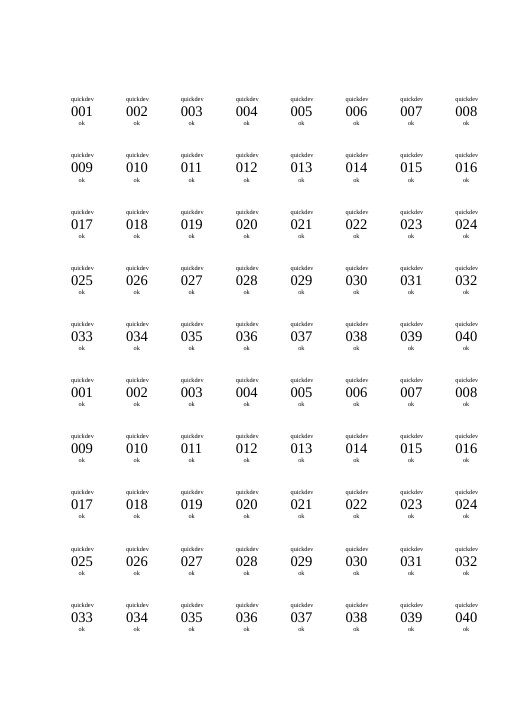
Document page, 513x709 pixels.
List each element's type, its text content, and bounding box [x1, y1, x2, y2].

text ok [455, 232, 496, 239]
text ok [455, 344, 496, 352]
text ok [71, 344, 112, 352]
text quickdev [290, 377, 332, 384]
text ok [236, 457, 277, 464]
text 017 [71, 215, 112, 232]
text ok [181, 457, 222, 464]
text 028 [236, 272, 277, 288]
text 020 [236, 215, 277, 232]
text 017 [71, 496, 112, 513]
text ok [126, 120, 167, 127]
text ok [126, 569, 167, 576]
text 016 [455, 440, 496, 457]
text quickdev [290, 264, 332, 272]
text 001 [71, 384, 112, 401]
text 012 [236, 159, 277, 176]
text quickdev [71, 489, 112, 496]
text ok [236, 288, 277, 296]
text ok [455, 120, 496, 127]
text ok [400, 625, 442, 632]
text 013 [290, 440, 332, 457]
text quickdev [236, 320, 277, 328]
text ok [181, 513, 222, 520]
text ok [126, 457, 167, 464]
text quickdev [181, 489, 222, 496]
text 005 [290, 103, 332, 120]
text quickdev [181, 545, 222, 552]
text quickdev [290, 208, 332, 215]
text quickdev [345, 545, 387, 552]
text ok [181, 288, 222, 296]
text quickdev [345, 601, 387, 608]
text ok [126, 625, 167, 632]
text ok [400, 513, 442, 520]
text 026 [126, 272, 167, 288]
text quickdev [71, 320, 112, 328]
text 008 [455, 384, 496, 401]
text quickdev [181, 320, 222, 328]
text ok [345, 176, 387, 183]
text quickdev [181, 601, 222, 608]
text quickdev [290, 489, 332, 496]
text quickdev [290, 433, 332, 440]
text quickdev [236, 208, 277, 215]
text quickdev [236, 96, 277, 103]
text 013 [290, 159, 332, 176]
text ok [236, 232, 277, 239]
text 004 [236, 384, 277, 401]
text quickdev [181, 264, 222, 272]
text ok [455, 513, 496, 520]
text quickdev [181, 433, 222, 440]
text ok [236, 120, 277, 127]
text ok [290, 569, 332, 576]
text quickdev [181, 208, 222, 215]
text quickdev [126, 152, 167, 159]
text 018 [126, 496, 167, 513]
text quickdev [181, 377, 222, 384]
text ok [400, 457, 442, 464]
text quickdev [126, 377, 167, 384]
text quickdev [290, 96, 332, 103]
text ok [71, 513, 112, 520]
text 037 [290, 328, 332, 344]
text ok [290, 288, 332, 296]
text ok [71, 176, 112, 183]
text 031 [400, 272, 442, 288]
text 003 [181, 384, 222, 401]
text quickdev [71, 208, 112, 215]
text 005 [290, 384, 332, 401]
text quickdev [345, 264, 387, 272]
text quickdev [290, 545, 332, 552]
text 009 [71, 440, 112, 457]
text 033 [71, 608, 112, 625]
text 038 [345, 328, 387, 344]
text 001 [71, 103, 112, 120]
text 002 [126, 384, 167, 401]
text 023 [400, 496, 442, 513]
text ok [400, 120, 442, 127]
text ok [290, 176, 332, 183]
text 021 [290, 215, 332, 232]
text ok [290, 625, 332, 632]
text 030 [345, 552, 387, 569]
text quickdev [345, 320, 387, 328]
text 008 [455, 103, 496, 120]
text ok [455, 569, 496, 576]
text quickdev [455, 264, 496, 272]
text quickdev [71, 433, 112, 440]
text 006 [345, 384, 387, 401]
text ok [400, 569, 442, 576]
text quickdev [236, 264, 277, 272]
text ok [126, 232, 167, 239]
text 004 [236, 103, 277, 120]
text quickdev [455, 208, 496, 215]
text 007 [400, 384, 442, 401]
text ok [181, 401, 222, 408]
text 036 [236, 608, 277, 625]
text 035 [181, 328, 222, 344]
text quickdev [126, 545, 167, 552]
text quickdev [236, 433, 277, 440]
text ok [345, 625, 387, 632]
text ok [236, 401, 277, 408]
text ok [290, 401, 332, 408]
text ok [455, 625, 496, 632]
text quickdev [236, 601, 277, 608]
text ok [455, 176, 496, 183]
text quickdev [455, 545, 496, 552]
text quickdev [290, 152, 332, 159]
text 034 [126, 608, 167, 625]
text quickdev [400, 489, 442, 496]
text 010 [126, 440, 167, 457]
text 019 [181, 496, 222, 513]
text ok [290, 457, 332, 464]
text quickdev [71, 152, 112, 159]
text ok [290, 344, 332, 352]
text 030 [345, 272, 387, 288]
text ok [71, 569, 112, 576]
text ok [126, 401, 167, 408]
text quickdev [455, 152, 496, 159]
text ok [181, 232, 222, 239]
text ok [71, 625, 112, 632]
text ok [455, 457, 496, 464]
text ok [71, 232, 112, 239]
text quickdev [400, 545, 442, 552]
text quickdev [345, 96, 387, 103]
text ok [181, 625, 222, 632]
text ok [345, 288, 387, 296]
text ok [126, 344, 167, 352]
text ok [71, 401, 112, 408]
text 039 [400, 328, 442, 344]
text 031 [400, 552, 442, 569]
text quickdev [126, 264, 167, 272]
text quickdev [236, 377, 277, 384]
text 035 [181, 608, 222, 625]
text quickdev [345, 152, 387, 159]
text 020 [236, 496, 277, 513]
text 039 [400, 608, 442, 625]
text 032 [455, 552, 496, 569]
text ok [455, 288, 496, 296]
text quickdev [290, 320, 332, 328]
text 023 [400, 215, 442, 232]
text ok [345, 569, 387, 576]
text quickdev [236, 152, 277, 159]
text ok [236, 569, 277, 576]
text 033 [71, 328, 112, 344]
text quickdev [126, 320, 167, 328]
text ok [400, 344, 442, 352]
text 026 [126, 552, 167, 569]
text 016 [455, 159, 496, 176]
text 010 [126, 159, 167, 176]
text quickdev [236, 489, 277, 496]
text ok [126, 288, 167, 296]
text quickdev [400, 601, 442, 608]
text quickdev [400, 264, 442, 272]
text quickdev [290, 601, 332, 608]
text quickdev [345, 377, 387, 384]
text 022 [345, 215, 387, 232]
text ok [345, 401, 387, 408]
text 014 [345, 440, 387, 457]
text 032 [455, 272, 496, 288]
text quickdev [181, 152, 222, 159]
text ok [181, 569, 222, 576]
text quickdev [400, 152, 442, 159]
text ok [345, 457, 387, 464]
text quickdev [345, 208, 387, 215]
text ok [71, 120, 112, 127]
text 028 [236, 552, 277, 569]
text 025 [71, 552, 112, 569]
text 015 [400, 159, 442, 176]
text 009 [71, 159, 112, 176]
text 027 [181, 272, 222, 288]
text ok [345, 513, 387, 520]
text ok [236, 513, 277, 520]
text ok [181, 176, 222, 183]
text 029 [290, 272, 332, 288]
text ok [181, 120, 222, 127]
text quickdev [455, 489, 496, 496]
text quickdev [400, 377, 442, 384]
text ok [71, 288, 112, 296]
text 007 [400, 103, 442, 120]
text 038 [345, 608, 387, 625]
text quickdev [126, 96, 167, 103]
text quickdev [126, 208, 167, 215]
text quickdev [455, 320, 496, 328]
text 029 [290, 552, 332, 569]
text quickdev [71, 96, 112, 103]
text ok [71, 457, 112, 464]
text 006 [345, 103, 387, 120]
text quickdev [126, 489, 167, 496]
text 022 [345, 496, 387, 513]
text quickdev [71, 377, 112, 384]
text ok [345, 120, 387, 127]
text quickdev [400, 433, 442, 440]
text quickdev [126, 601, 167, 608]
text 040 [455, 328, 496, 344]
text quickdev [455, 377, 496, 384]
text ok [290, 513, 332, 520]
text ok [236, 344, 277, 352]
text quickdev [345, 433, 387, 440]
text 034 [126, 328, 167, 344]
text ok [181, 344, 222, 352]
text 015 [400, 440, 442, 457]
text quickdev [400, 96, 442, 103]
text 014 [345, 159, 387, 176]
text 011 [181, 159, 222, 176]
text quickdev [455, 601, 496, 608]
text quickdev [400, 320, 442, 328]
text ok [126, 513, 167, 520]
text ok [236, 176, 277, 183]
text 040 [455, 608, 496, 625]
text 012 [236, 440, 277, 457]
text quickdev [345, 489, 387, 496]
text quickdev [400, 208, 442, 215]
text quickdev [126, 433, 167, 440]
text quickdev [71, 545, 112, 552]
text quickdev [236, 545, 277, 552]
text 011 [181, 440, 222, 457]
text ok [455, 401, 496, 408]
text ok [345, 232, 387, 239]
text 018 [126, 215, 167, 232]
text ok [290, 120, 332, 127]
text 021 [290, 496, 332, 513]
text quickdev [71, 601, 112, 608]
text 019 [181, 215, 222, 232]
text ok [400, 176, 442, 183]
text ok [345, 344, 387, 352]
text 002 [126, 103, 167, 120]
text 027 [181, 552, 222, 569]
text quickdev [455, 433, 496, 440]
text 025 [71, 272, 112, 288]
text quickdev [455, 96, 496, 103]
text 037 [290, 608, 332, 625]
text ok [236, 625, 277, 632]
text 036 [236, 328, 277, 344]
text 024 [455, 215, 496, 232]
text ok [126, 176, 167, 183]
text ok [400, 232, 442, 239]
text 003 [181, 103, 222, 120]
text ok [290, 232, 332, 239]
text quickdev [181, 96, 222, 103]
text ok [400, 401, 442, 408]
text quickdev [71, 264, 112, 272]
text 024 [455, 496, 496, 513]
text ok [400, 288, 442, 296]
